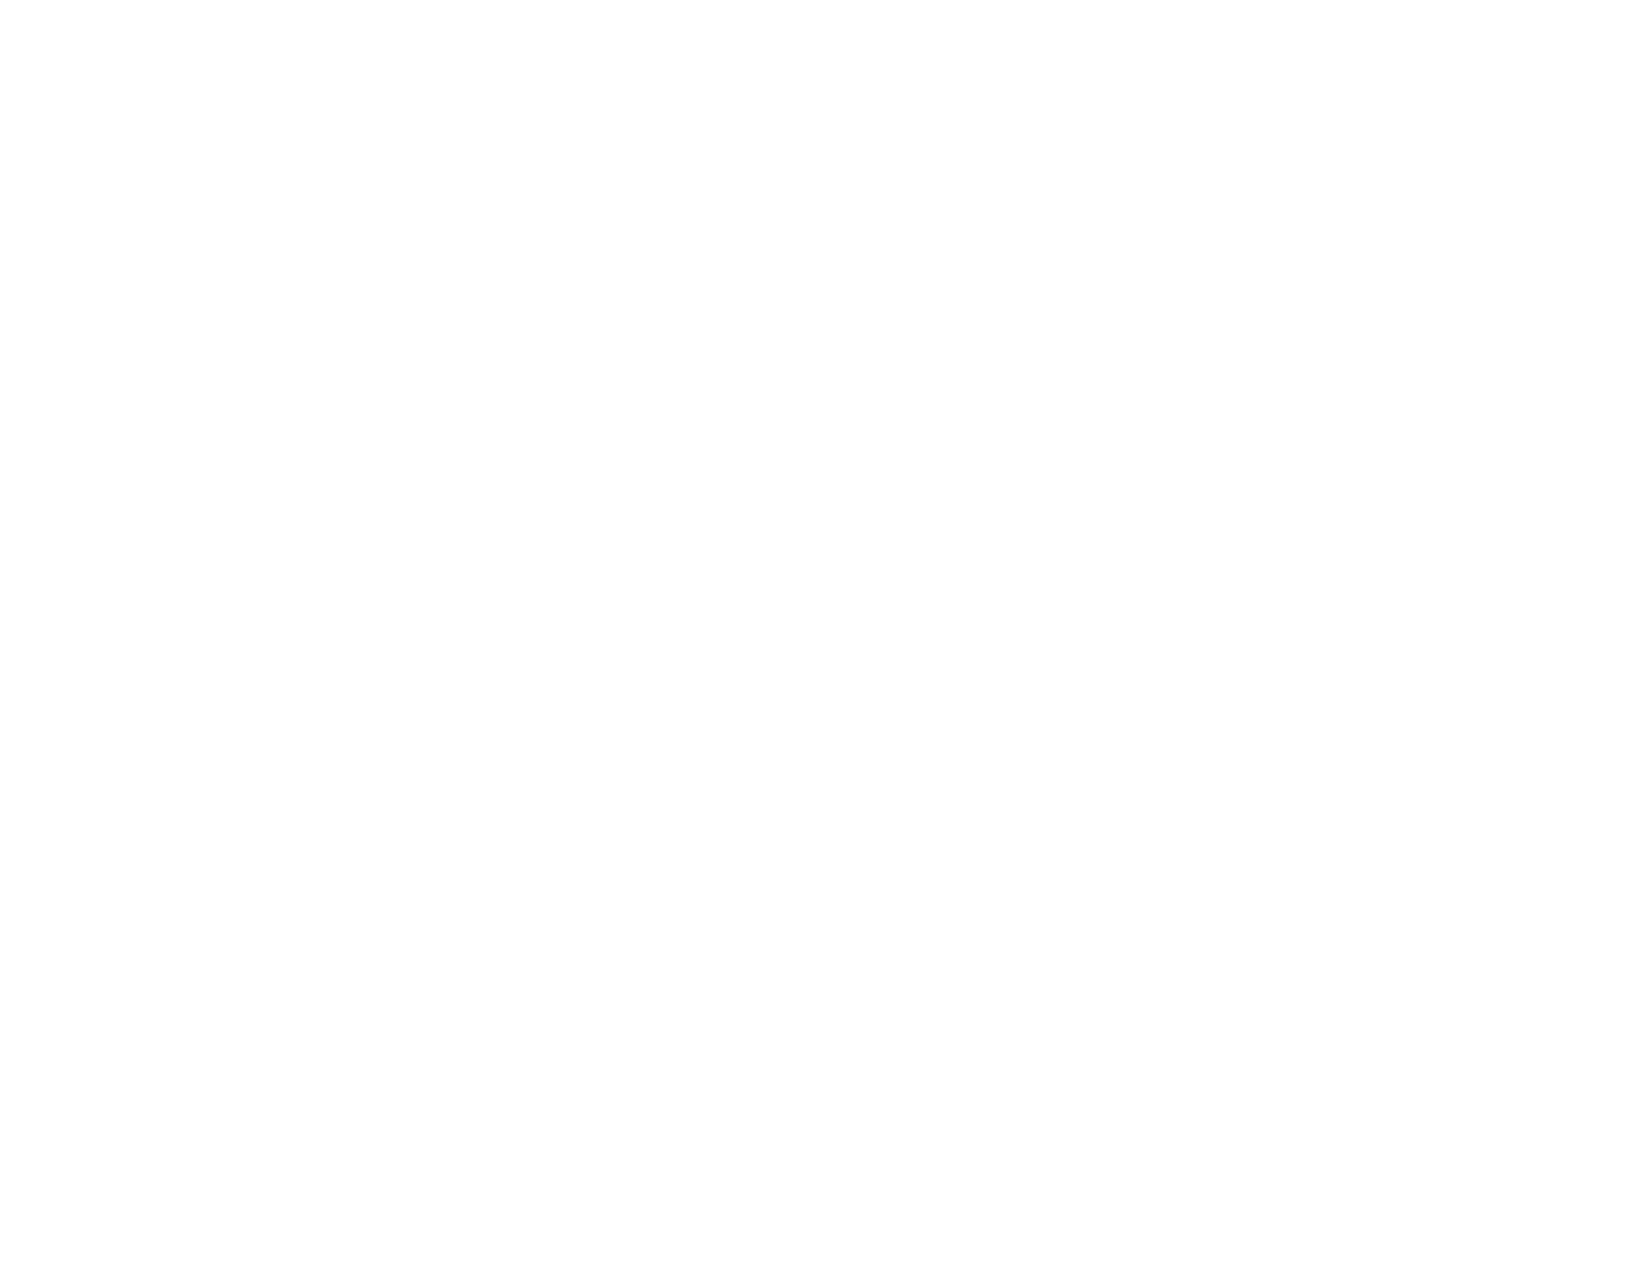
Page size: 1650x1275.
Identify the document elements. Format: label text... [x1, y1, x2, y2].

text </for> [118, 170, 1532, 199]
